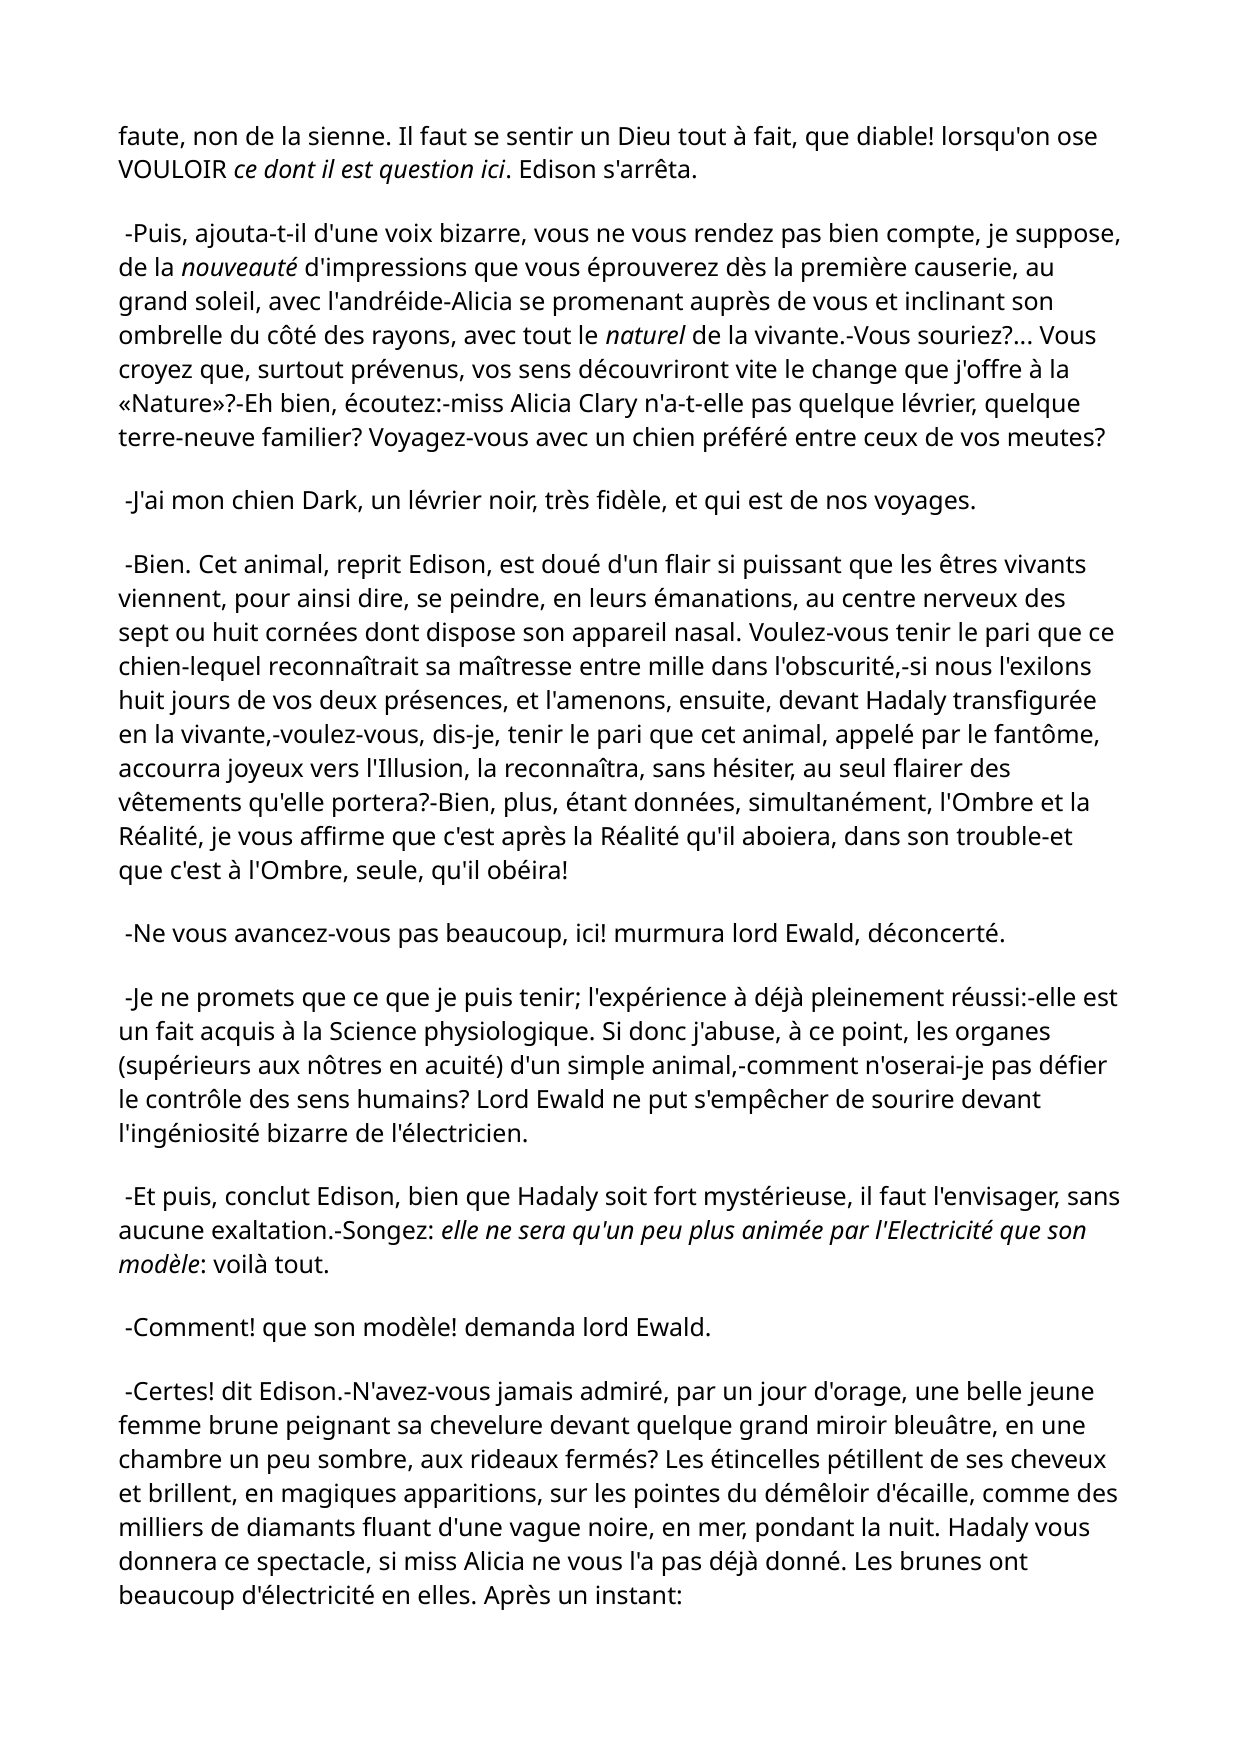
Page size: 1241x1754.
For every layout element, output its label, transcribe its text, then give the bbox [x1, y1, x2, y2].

text -Comment! que son modèle! demanda lord Ewald. [118, 1310, 1122, 1344]
text -Et puis, conclut Edison, bien que Hadaly soit fort mystérieuse, il faut l'envisager, sans aucune exaltation.-Songez: elle ne sera qu'un peu plus animée par l'Electricité que son modèle: voilà tout. [118, 1179, 1122, 1281]
text faute, non de la sienne. Il faut se sentir un Dieu tout à fait, que diable! lorsqu'on ose VOULOIR ce dont il est question ici. Edison s'arrêta. [118, 118, 1122, 186]
text -Puis, ajouta-t-il d'une voix bizarre, vous ne vous rendez pas bien compte, je suppose, de la nouveauté d'impressions que vous éprouverez dès la première causerie, au grand soleil, avec l'andréide-Alicia se promenant auprès de vous et inclinant son ombrelle du côté des rayons, avec tout le naturel de la vivante.-Vous souriez?... Vous croyez que, surtout prévenus, vos sens découvriront vite le change que j'offre à la «Nature»?-Eh bien, écoutez:-miss Alicia Clary n'a-t-elle pas quelque lévrier, quelque terre-neuve familier? Voyagez-vous avec un chien préféré entre ceux de vos meutes? [118, 215, 1122, 454]
text -Bien. Cet animal, reprit Edison, est doué d'un flair si puissant que les êtres vivants viennent, pour ainsi dire, se peindre, en leurs émanations, au centre nerveux des sept ou huit cornées dont dispose son appareil nasal. Voulez-vous tenir le pari que ce chien-lequel reconnaîtrait sa maîtresse entre mille dans l'obscurité,-si nous l'exilons huit jours de vos deux présences, et l'amenons, ensuite, devant Hadaly transfigurée en la vivante,-voulez-vous, dis-je, tenir le pari que cet animal, appelé par le fantôme, accourra joyeux vers l'Illusion, la reconnaîtra, sans hésiter, au seul flairer des vêtements qu'elle portera?-Bien, plus, étant données, simultanément, l'Ombre et la Réalité, je vous affirme que c'est après la Réalité qu'il aboiera, dans son trouble-et que c'est à l'Ombre, seule, qu'il obéira! [118, 546, 1122, 887]
text -J'ai mon chien Dark, un lévrier noir, très fidèle, et qui est de nos voyages. [118, 483, 1122, 517]
text -Ne vous avancez-vous pas beaucoup, ici! murmura lord Ewald, déconcerté. [118, 916, 1122, 950]
text -Certes! dit Edison.-N'avez-vous jamais admiré, par un jour d'orage, une belle jeune femme brune peignant sa chevelure devant quelque grand miroir bleuâtre, en une chambre un peu sombre, aux rideaux fermés? Les étincelles pétillent de ses cheveux et brillent, en magiques apparitions, sur les pointes du démêloir d'écaille, comme des milliers de diamants fluant d'une vague noire, en mer, pondant la nuit. Hadaly vous donnera ce spectacle, si miss Alicia ne vous l'a pas déjà donné. Les brunes ont beaucoup d'électricité en elles. Après un instant: [118, 1373, 1122, 1612]
text -Je ne promets que ce que je puis tenir; l'expérience à déjà pleinement réussi:-elle est un fait acquis à la Science physiologique. Si donc j'abuse, à ce point, les organes (supérieurs aux nôtres en acuité) d'un simple animal,-comment n'oserai-je pas défier le contrôle des sens humains? Lord Ewald ne put s'empêcher de sourire devant l'ingéniosité bizarre de l'électricien. [118, 979, 1122, 1149]
